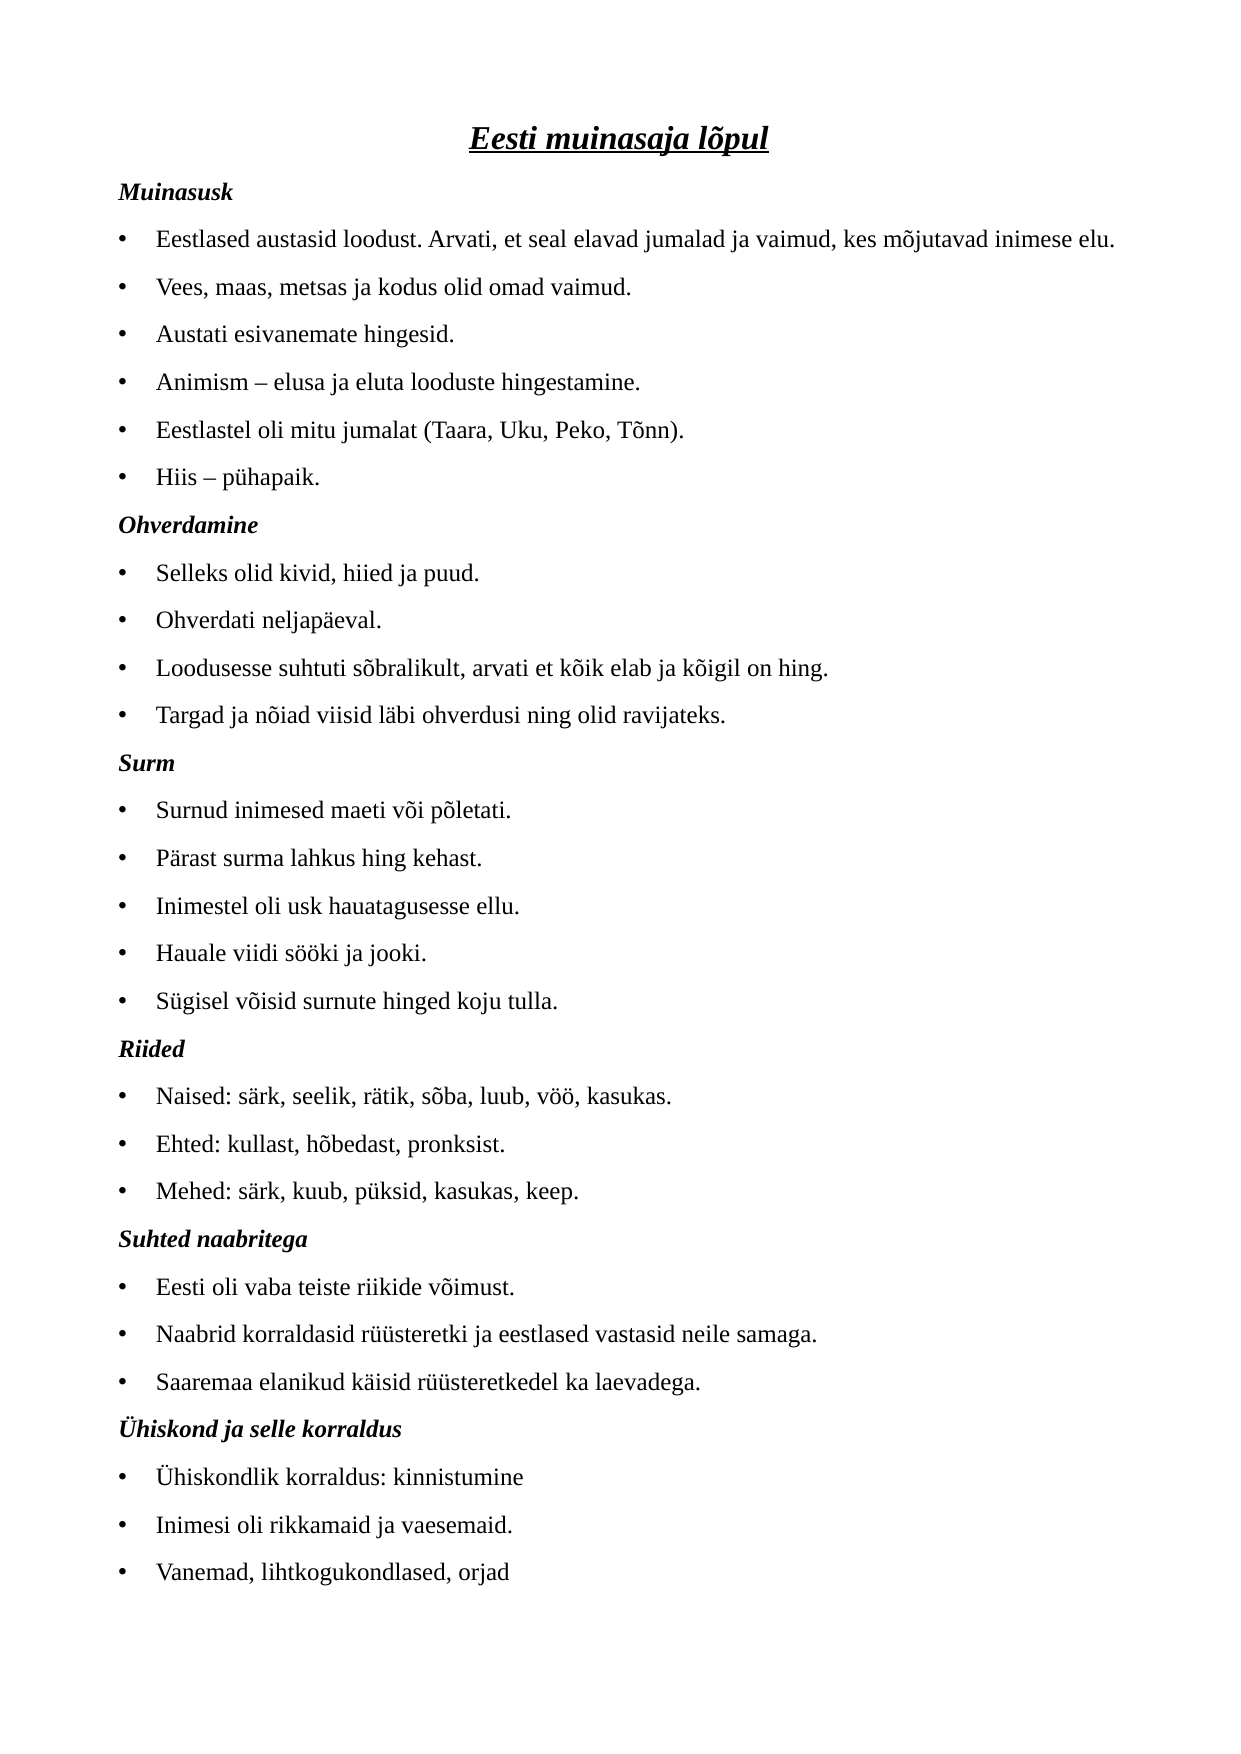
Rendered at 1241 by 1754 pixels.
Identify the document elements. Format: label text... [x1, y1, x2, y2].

list Mehed: särk, kuub, püksid, kasukas, keep. [118, 1176, 1122, 1205]
list Inimestel oli usk hauatagusesse ellu. [118, 891, 1122, 919]
text Suhted naabritega [118, 1224, 1122, 1253]
list Sügisel võisid surnute hinged koju tulla. [118, 986, 1122, 1015]
list Targad ja nõiad viisid läbi ohverdusi ning olid ravijateks. [118, 700, 1122, 729]
list Naised: särk, seelik, rätik, sõba, luub, vöö, kasukas. [118, 1081, 1122, 1110]
list Loodusesse suhtuti sõbralikult, arvati et kõik elab ja kõigil on hing. [118, 653, 1122, 682]
text Ühiskond ja selle korraldus [118, 1414, 1122, 1443]
list Vees, maas, metsas ja kodus olid omad vaimud. [118, 272, 1122, 301]
list Selleks olid kivid, hiied ja puud. [118, 558, 1122, 586]
list Naabrid korraldasid rüüsteretki ja eestlased vastasid neile samaga. [118, 1319, 1122, 1348]
list Vanemad, lihtkogukondlased, orjad [118, 1557, 1122, 1586]
list Surnud inimesed maeti või põletati. [118, 796, 1122, 824]
list Hauale viidi sööki ja jooki. [118, 938, 1122, 967]
list Animism – elusa ja eluta looduste hingestamine. [118, 367, 1122, 396]
text Surm [118, 748, 1122, 777]
list Austati esivanemate hingesid. [118, 319, 1122, 348]
list Ehted: kullast, hõbedast, pronksist. [118, 1129, 1122, 1158]
list Ohverdati neljapäeval. [118, 605, 1122, 634]
list Ühiskondlik korraldus: kinnistumine [118, 1462, 1122, 1491]
list Eestlastel oli mitu jumalat (Taara, Uku, Peko, Tõnn). [118, 415, 1122, 443]
list Eesti oli vaba teiste riikide võimust. [118, 1272, 1122, 1300]
list Saaremaa elanikud käisid rüüsteretkedel ka laevadega. [118, 1367, 1122, 1396]
text Ohverdamine [118, 510, 1122, 539]
list Hiis – pühapaik. [118, 462, 1122, 491]
text Riided [118, 1034, 1122, 1062]
text Eesti muinasaja lõpul [118, 118, 1122, 156]
text Muinasusk [118, 177, 1122, 206]
list Inimesi oli rikkamaid ja vaesemaid. [118, 1510, 1122, 1538]
list Pärast surma lahkus hing kehast. [118, 843, 1122, 872]
list Eestlased austasid loodust. Arvati, et seal elavad jumalad ja vaimud, kes mõjutavad inimese elu. [118, 224, 1122, 253]
